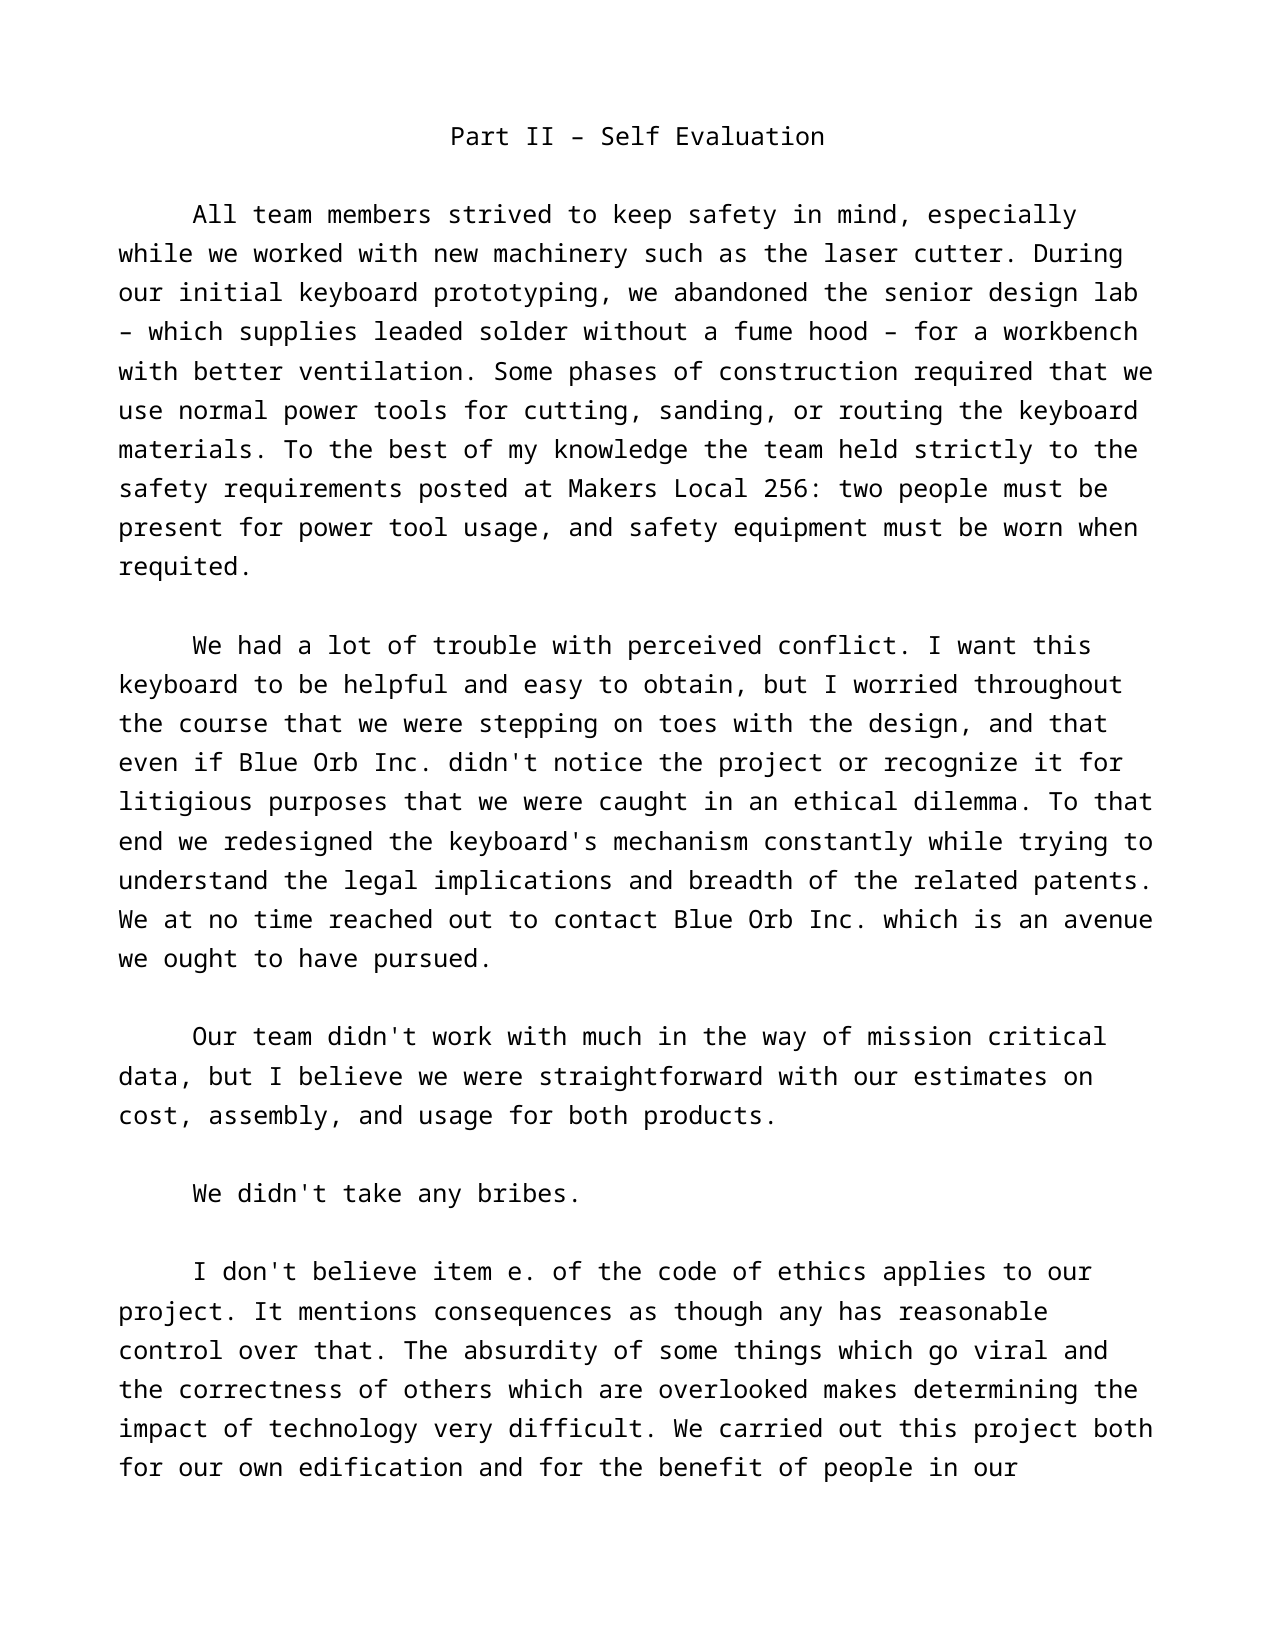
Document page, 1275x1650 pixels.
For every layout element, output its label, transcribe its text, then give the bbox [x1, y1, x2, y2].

text All team members strived to keep safety in mind, especially while we worked with new machinery such as the laser cutter. During our initial keyboard prototyping, we abandoned the senior design lab – which supplies leaded solder without a fume hood – for a workbench with better ventilation. Some phases of construction required that we use normal power tools for cutting, sanding, or routing the keyboard materials. To the best of my knowledge the team held strictly to the safety requirements posted at Makers Local 256: two people must be present for power tool usage, and safety equipment must be worn when requited. [118, 196, 1157, 583]
text Our team didn't work with much in the way of mission critical data, but I believe we were straightforward with our estimates on cost, assembly, and usage for both products. [118, 1019, 1157, 1131]
text Part II – Self Evaluation [118, 118, 1157, 152]
text We had a lot of trouble with perceived conflict. I want this keyboard to be helpful and easy to obtain, but I worried throughout the course that we were stepping on toes with the design, and that even if Blue Orb Inc. didn't notice the project or recognize it for litigious purposes that we were caught in an ethical dilemma. To that end we redesigned the keyboard's mechanism constantly while trying to understand the legal implications and breadth of the related patents. We at no time reached out to contact Blue Orb Inc. which is an avenue we ought to have pursued. [118, 627, 1157, 975]
text I don't believe item e. of the code of ethics applies to our project. It mentions consequences as though any has reasonable control over that. The absurdity of some things which go viral and the correctness of others which are overlooked makes determining the impact of technology very difficult. We carried out this project both for our own edification and for the benefit of people in our [118, 1254, 1157, 1484]
text We didn't take any bribes. [118, 1176, 1157, 1210]
